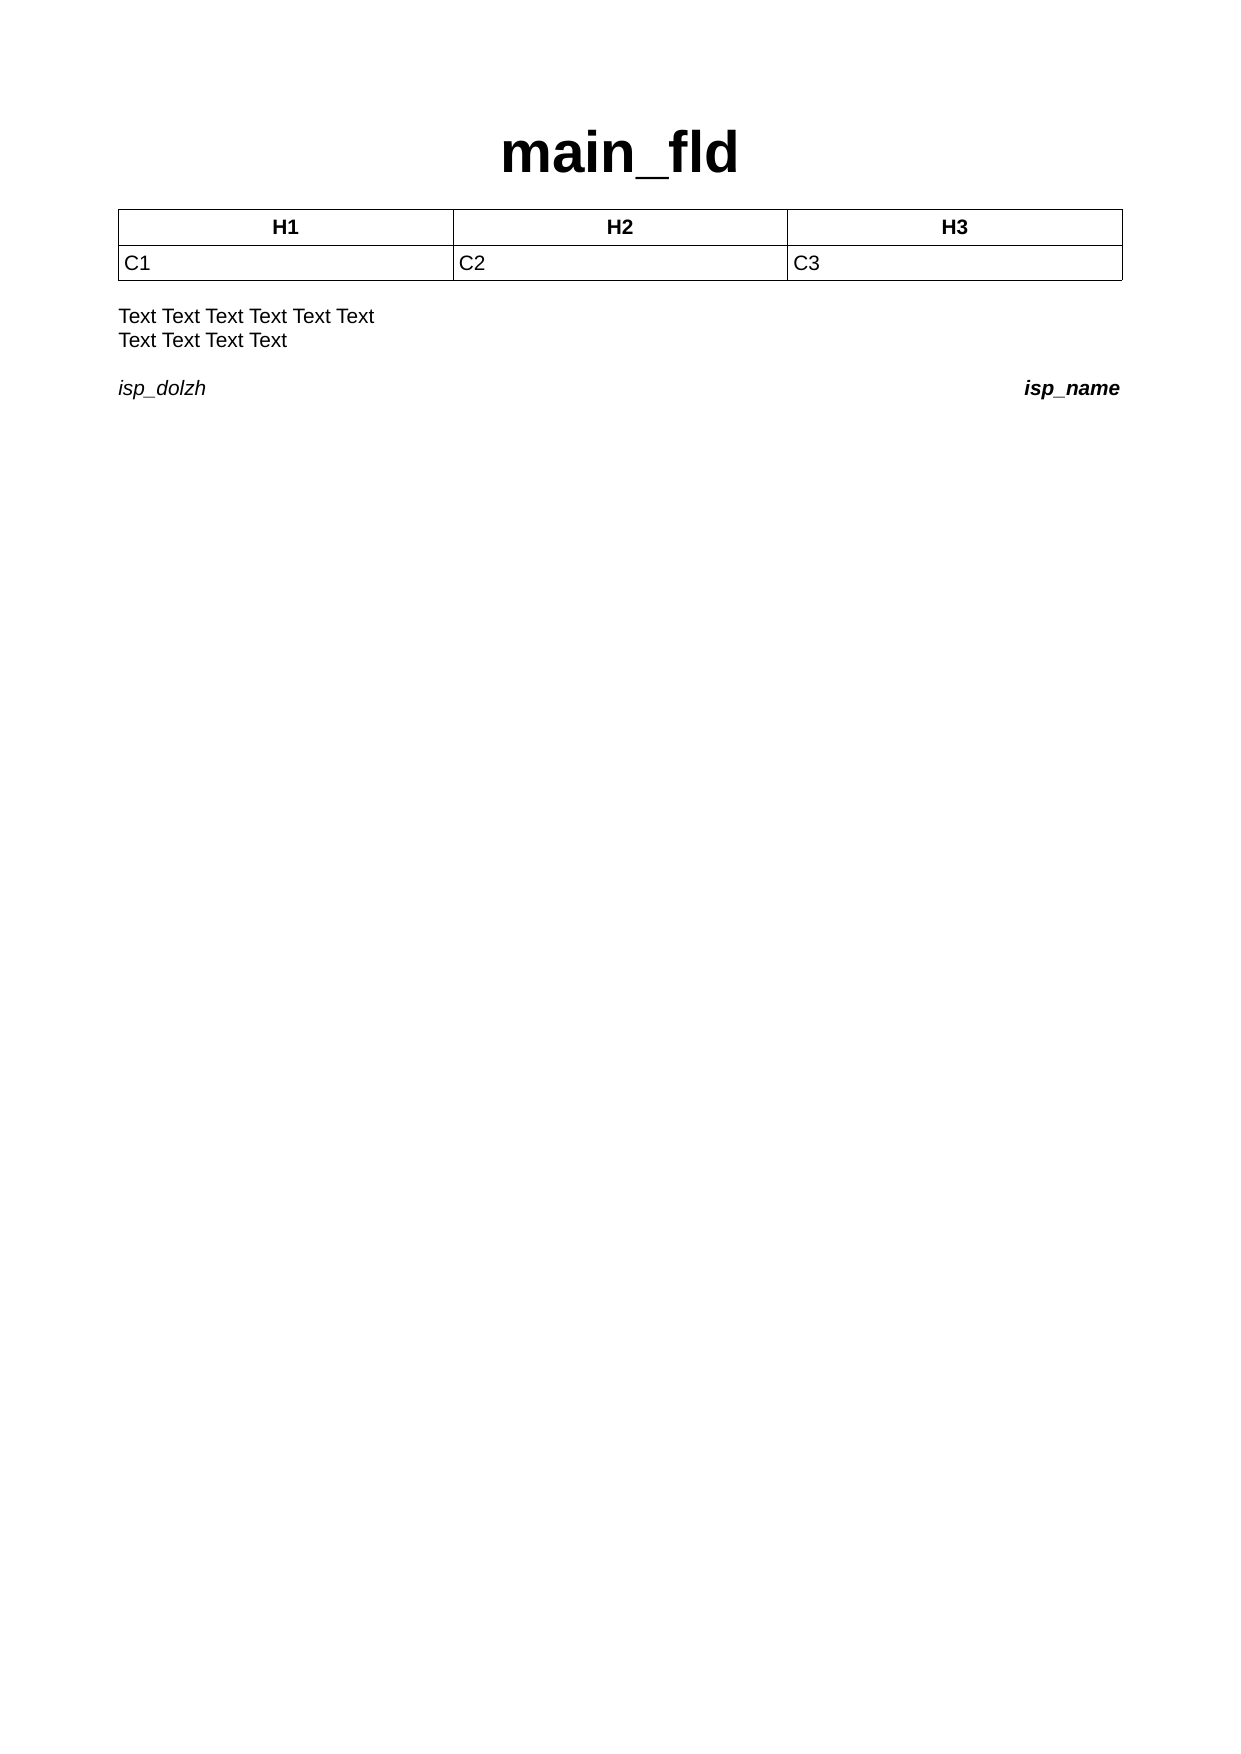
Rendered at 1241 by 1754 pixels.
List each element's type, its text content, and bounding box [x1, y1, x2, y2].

table_header H2 [454, 210, 787, 245]
text main_fld [118, 118, 1122, 185]
table_header isp_name [830, 376, 1122, 400]
text Text Text Text Text [118, 328, 1122, 352]
table_cell C1 [119, 246, 453, 280]
table_header H3 [788, 210, 1122, 245]
table_header H1 [119, 210, 453, 245]
table_header isp_dolzh [118, 376, 830, 400]
text Text Text Text Text Text Text [118, 304, 1122, 328]
table_cell C2 [454, 246, 787, 280]
table_cell C3 [788, 246, 1122, 280]
